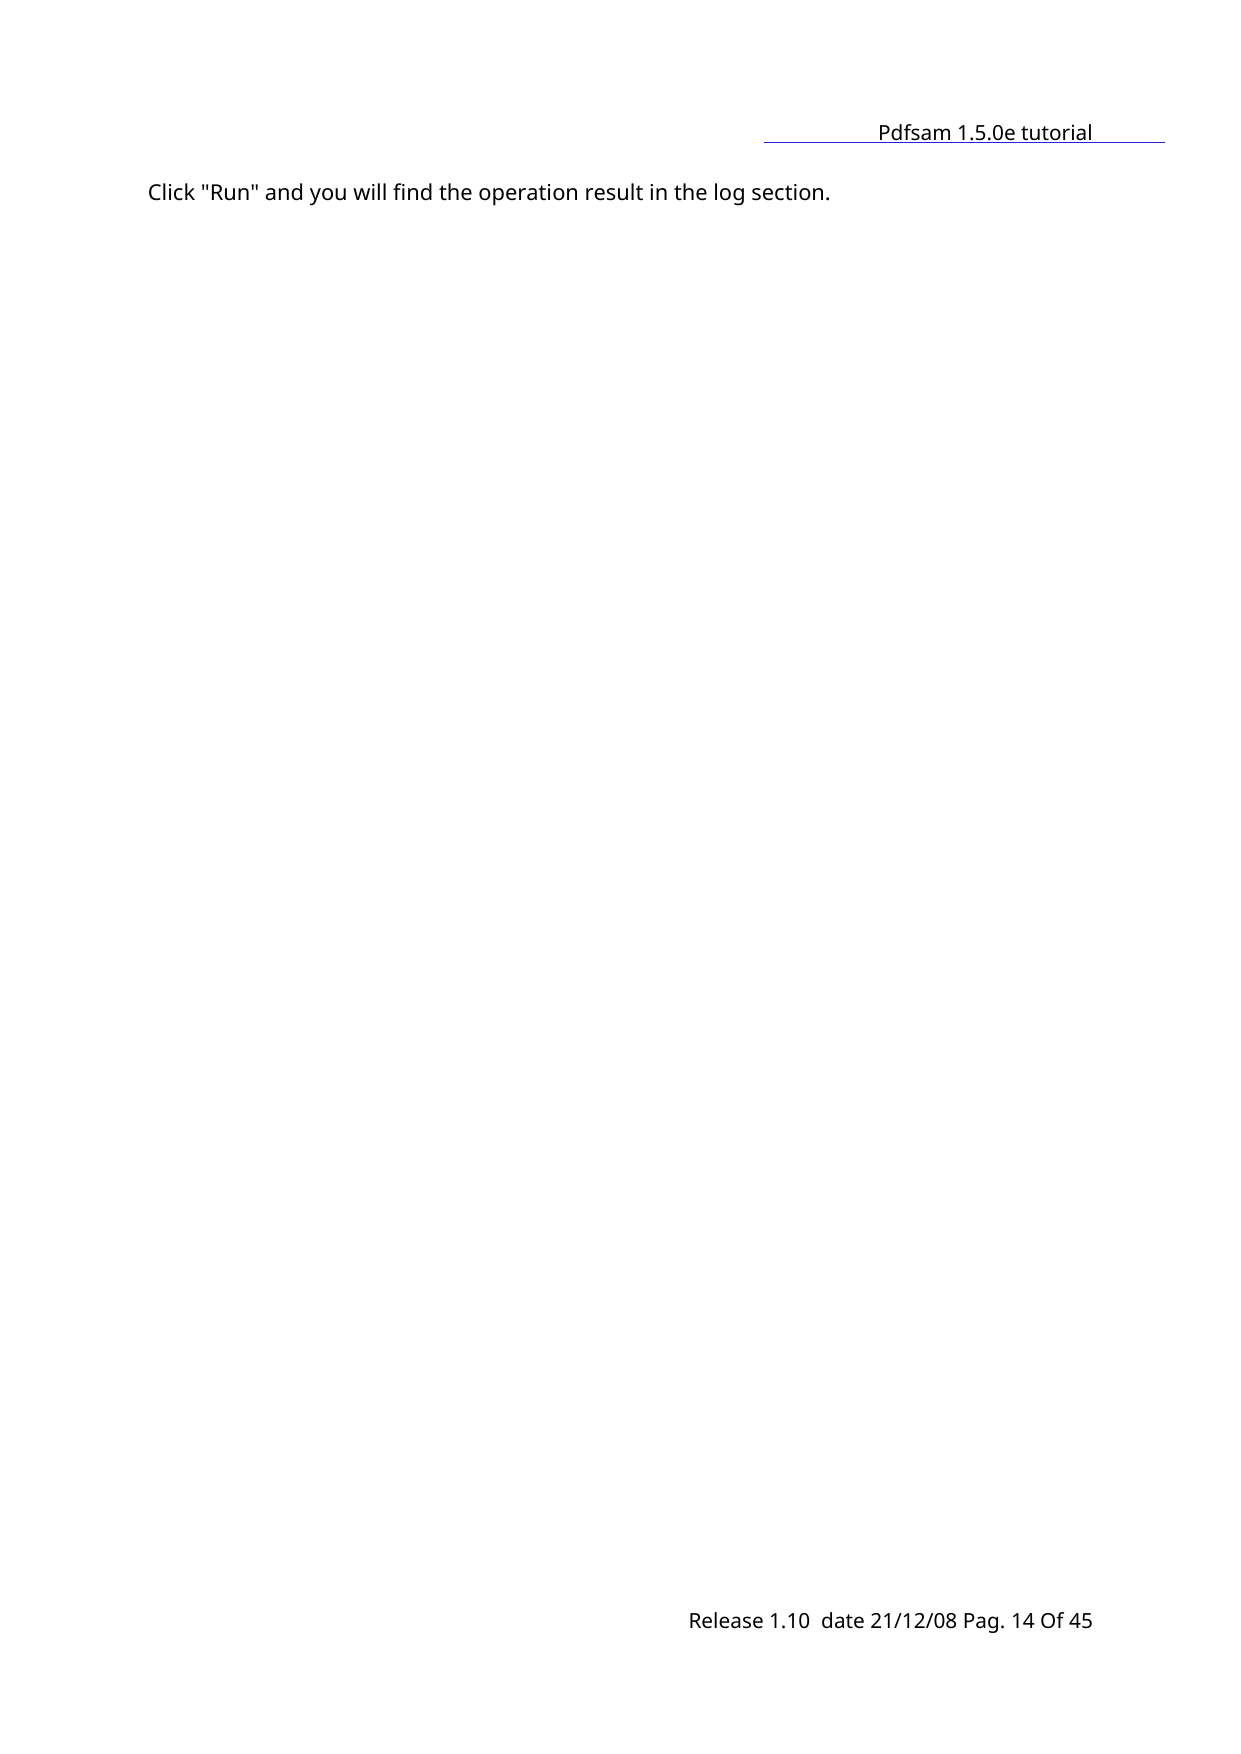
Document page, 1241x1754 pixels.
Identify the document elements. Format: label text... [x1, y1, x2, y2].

text Click "Run" and you will find the operation result in the log section. [148, 177, 1093, 207]
